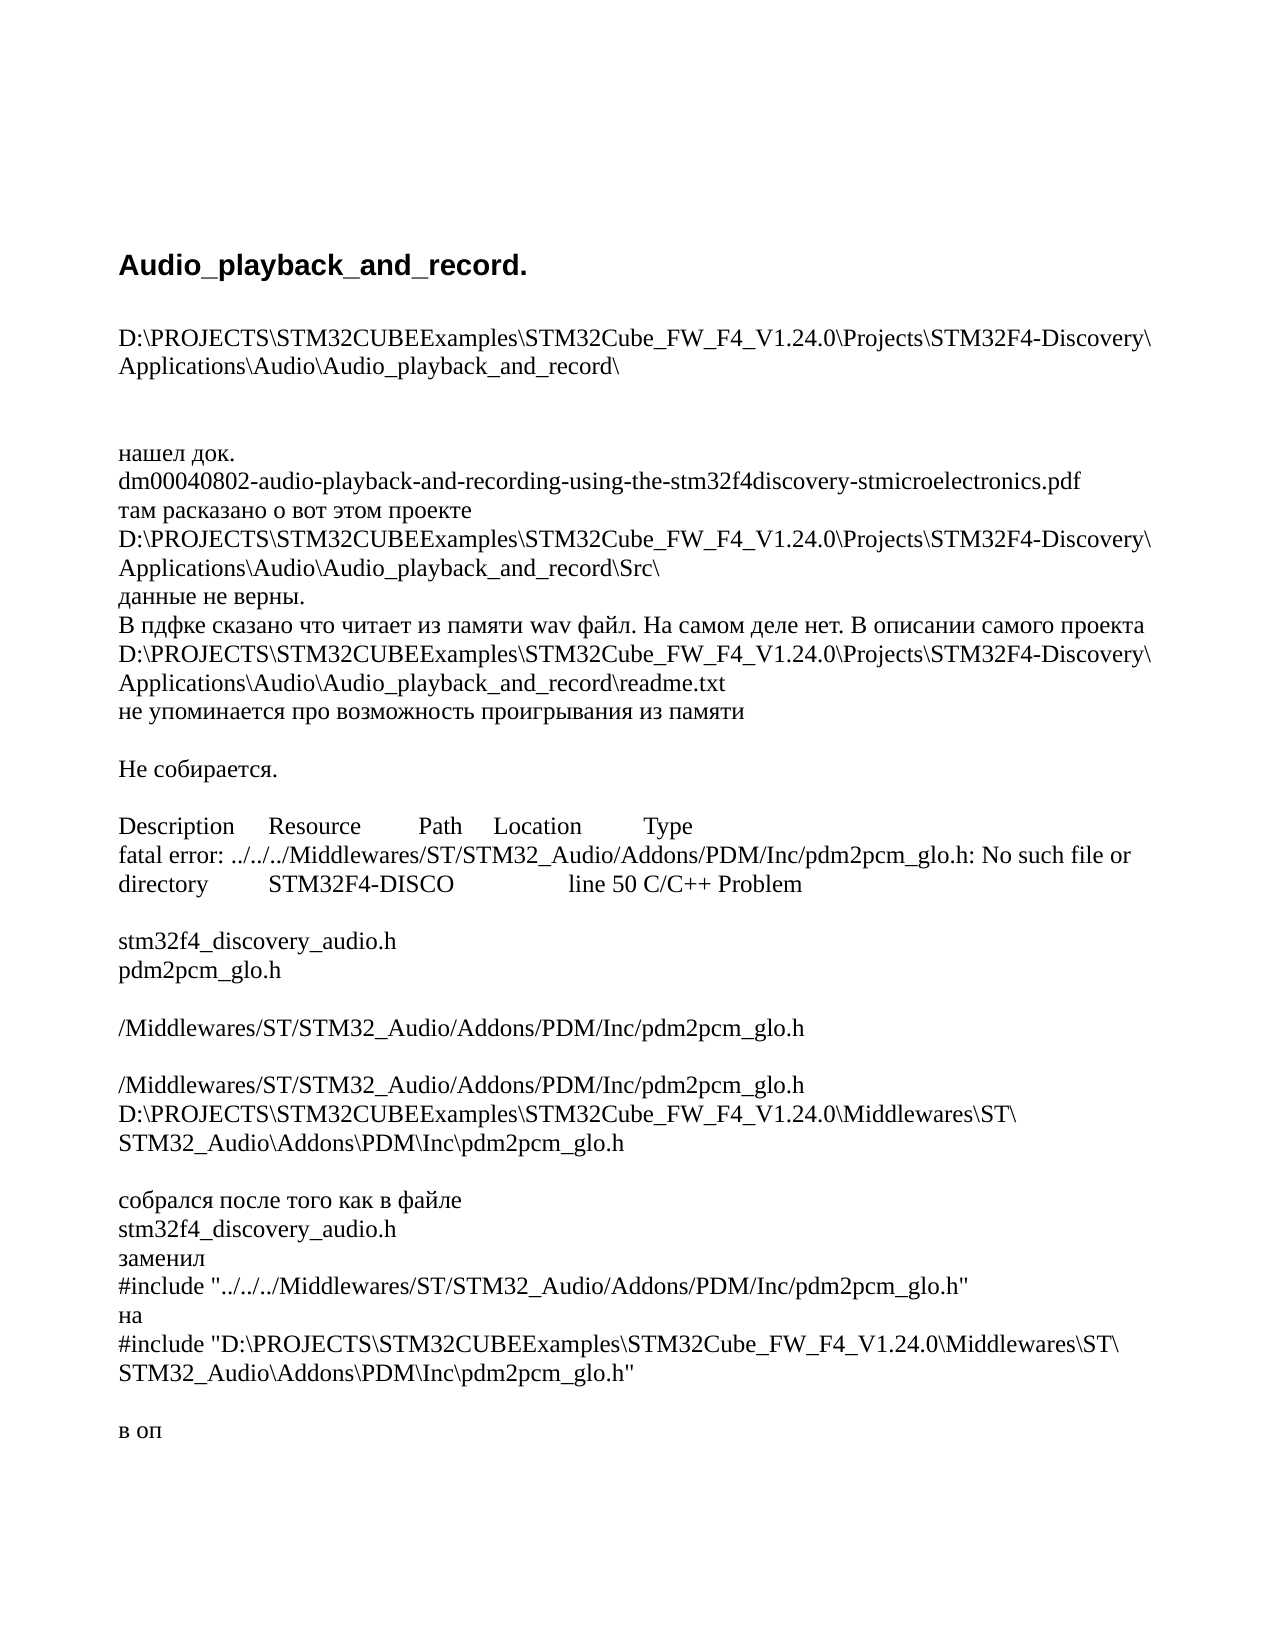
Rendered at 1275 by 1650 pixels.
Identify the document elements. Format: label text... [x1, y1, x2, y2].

text dm00040802-audio-playback-and-recording-using-the-stm32f4discovery-stmicroelectronics.pdf [118, 466, 1157, 495]
text на [118, 1300, 1157, 1329]
text #include "D:\PROJECTS\STM32CUBEExamples\STM32Cube_FW_F4_V1.24.0\Middlewares\ST\STM32_Audio\Addons\PDM\Inc\pdm2pcm_glo.h" [118, 1329, 1157, 1386]
text Description Resource Path Location Type [118, 811, 1157, 840]
text pdm2pcm_glo.h [118, 955, 1157, 984]
subtitle Audio_playback_and_record. [118, 248, 1157, 281]
text stm32f4_discovery_audio.h [118, 926, 1157, 955]
text #include "../../../Middlewares/ST/STM32_Audio/Addons/PDM/Inc/pdm2pcm_glo.h" [118, 1271, 1157, 1300]
text D:\PROJECTS\STM32CUBEExamples\STM32Cube_FW_F4_V1.24.0\Projects\STM32F4-Discovery\Applications\Audio\Audio_playback_and_record\ [118, 323, 1157, 380]
text собрался после того как в файле [118, 1185, 1157, 1214]
text D:\PROJECTS\STM32CUBEExamples\STM32Cube_FW_F4_V1.24.0\Projects\STM32F4-Discovery\Applications\Audio\Audio_playback_and_record\readme.txt [118, 639, 1157, 696]
text В пдфке сказано что читает из памяти wav файл. На самом деле нет. В описании самого проекта [118, 610, 1157, 639]
text там расказано о вот этом проекте [118, 495, 1157, 524]
text нашел док. [118, 438, 1157, 466]
text fatal error: ../../../Middlewares/ST/STM32_Audio/Addons/PDM/Inc/pdm2pcm_glo.h: No such file or directory STM32F4-DISCO line 50 C/C++ Problem [118, 840, 1157, 898]
text stm32f4_discovery_audio.h [118, 1214, 1157, 1243]
text заменил [118, 1243, 1157, 1271]
text не упоминается про возможность проигрывания из памяти [118, 696, 1157, 725]
text D:\PROJECTS\STM32CUBEExamples\STM32Cube_FW_F4_V1.24.0\Projects\STM32F4-Discovery\Applications\Audio\Audio_playback_and_record\Src\ [118, 524, 1157, 581]
text данные не верны. [118, 581, 1157, 610]
text /Middlewares/ST/STM32_Audio/Addons/PDM/Inc/pdm2pcm_glo.h [118, 984, 1157, 1041]
text в оп [118, 1415, 1157, 1444]
text /Middlewares/ST/STM32_Audio/Addons/PDM/Inc/pdm2pcm_glo.h [118, 1041, 1157, 1099]
text Не собирается. [118, 754, 1157, 783]
text D:\PROJECTS\STM32CUBEExamples\STM32Cube_FW_F4_V1.24.0\Middlewares\ST\STM32_Audio\Addons\PDM\Inc\pdm2pcm_glo.h [118, 1099, 1157, 1156]
